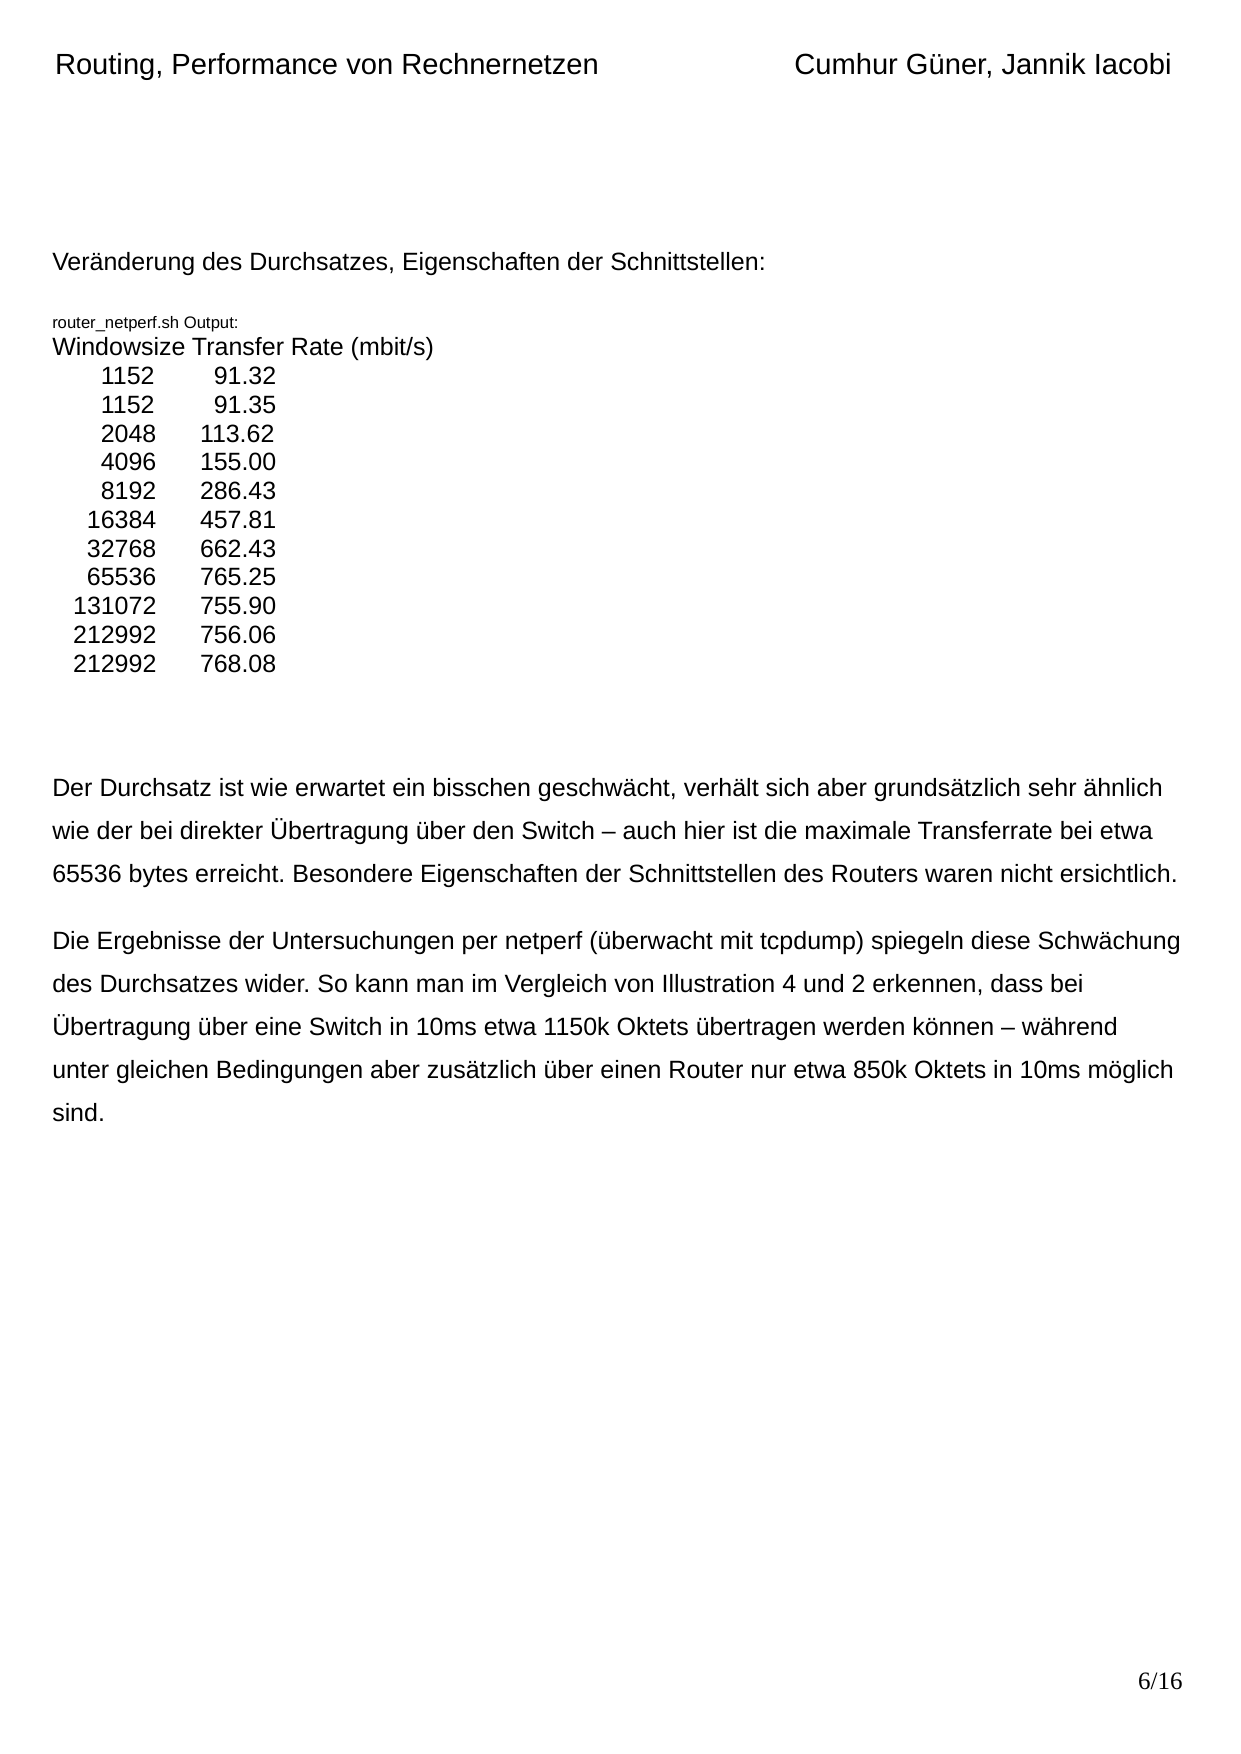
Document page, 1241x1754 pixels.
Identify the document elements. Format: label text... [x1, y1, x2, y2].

text Die Ergebnisse der Untersuchungen per netperf (überwacht mit tcpdump) spiegeln diese Schwächung des Durchsatzes wider. So kann man im Vergleich von Illustration 4 und 2 erkennen, dass bei Übertragung über eine Switch in 10ms etwa 1150k Oktets übertragen werden können – während unter gleichen Bedingungen aber zusätzlich über einen Router nur etwa 850k Oktets in 10ms möglich sind. [52, 926, 1182, 1127]
text 131072 755.90 [52, 591, 1182, 620]
text 212992 768.08 [52, 649, 1182, 677]
text 32768 662.43 [52, 534, 1182, 562]
text Windowsize Transfer Rate (mbit/s) [52, 332, 1182, 361]
text 1152 91.35 [52, 390, 1182, 419]
text 2048 113.62 [52, 419, 1182, 447]
text Veränderung des Durchsatzes, Eigenschaften der Schnittstellen: [52, 246, 1182, 275]
text 8192 286.43 [52, 476, 1182, 505]
text 65536 765.25 [52, 562, 1182, 591]
text 4096 155.00 [52, 447, 1182, 476]
text 16384 457.81 [52, 505, 1182, 534]
text 212992 756.06 [52, 620, 1182, 649]
text Der Durchsatz ist wie erwartet ein bisschen geschwächt, verhält sich aber grundsätzlich sehr ähnlich wie der bei direkter Übertragung über den Switch – auch hier ist die maximale Transferrate bei etwa 65536 bytes erreicht. Besondere Eigenschaften der Schnittstellen des Routers waren nicht ersichtlich. [52, 773, 1182, 888]
text 1152 91.32 [52, 361, 1182, 390]
text router_netperf.sh Output: [52, 313, 1182, 332]
